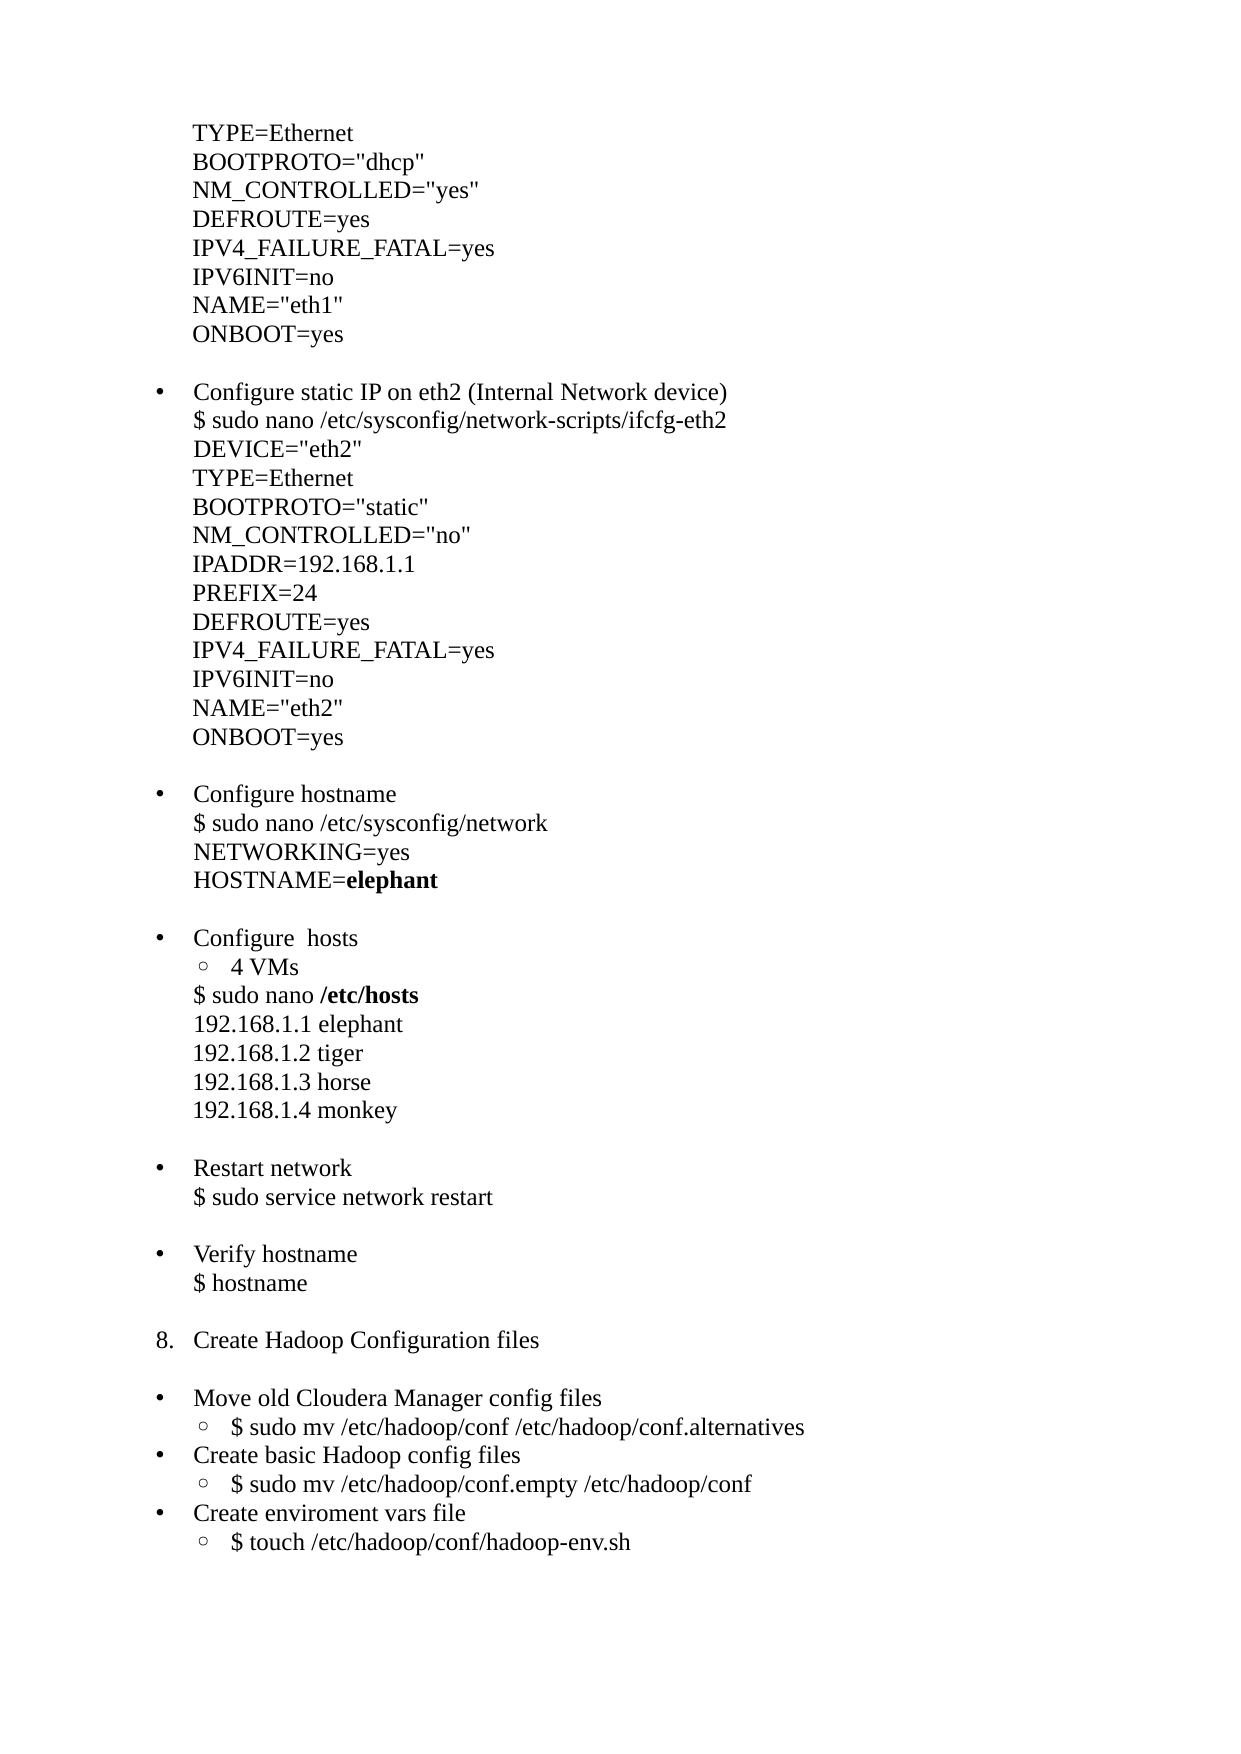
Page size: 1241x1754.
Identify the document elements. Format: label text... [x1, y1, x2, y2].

text IPADDR=192.168.1.1 [118, 549, 1122, 578]
text ONBOOT=yes [118, 319, 1122, 348]
text BOOTPROTO="dhcp" [118, 147, 1122, 176]
text NM_CONTROLLED="no" [118, 521, 1122, 549]
list Configure hostname [156, 779, 1122, 808]
list $ sudo mv /etc/hadoop/conf /etc/hadoop/conf.alternatives [193, 1412, 1122, 1441]
text DEFROUTE=yes [118, 204, 1122, 233]
text 192.168.1.2 tiger [118, 1038, 1122, 1067]
text ONBOOT=yes [118, 722, 1122, 751]
list $ sudo nano /etc/sysconfig/network [156, 808, 1122, 837]
list Create Hadoop Configuration files [156, 1326, 1122, 1354]
list $ sudo nano /etc/hosts [156, 981, 1122, 1009]
text IPV4_FAILURE_FATAL=yes [118, 233, 1122, 262]
list Configure hosts [156, 923, 1122, 952]
list $ sudo mv /etc/hadoop/conf.empty /etc/hadoop/conf [193, 1469, 1122, 1498]
text NM_CONTROLLED="yes" [118, 176, 1122, 204]
list $ sudo nano /etc/sysconfig/network-scripts/ifcfg-eth2 [156, 406, 1122, 434]
text NAME="eth1" [118, 291, 1122, 319]
text IPV4_FAILURE_FATAL=yes [118, 636, 1122, 664]
text TYPE=Ethernet [118, 463, 1122, 492]
list 4 VMs [193, 952, 1122, 981]
list Move old Cloudera Manager config files [156, 1383, 1122, 1412]
text TYPE=Ethernet [118, 118, 1122, 147]
list NETWORKING=yes [156, 837, 1122, 866]
text 192.168.1.3 horse [118, 1067, 1122, 1096]
text IPV6INIT=no [118, 664, 1122, 693]
list Create enviroment vars file [156, 1498, 1122, 1527]
list Configure static IP on eth2 (Internal Network device) [156, 377, 1122, 406]
text 192.168.1.4 monkey [118, 1096, 1122, 1124]
list $ hostname [156, 1268, 1122, 1297]
list Create basic Hadoop config files [156, 1441, 1122, 1469]
text NAME="eth2" [118, 693, 1122, 722]
text DEFROUTE=yes [118, 607, 1122, 636]
text BOOTPROTO="static" [118, 492, 1122, 521]
list 192.168.1.1 elephant [156, 1009, 1122, 1038]
list Restart network [156, 1153, 1122, 1182]
list Verify hostname [156, 1239, 1122, 1268]
text PREFIX=24 [118, 578, 1122, 607]
list DEVICE="eth2" [156, 434, 1122, 463]
text IPV6INIT=no [118, 262, 1122, 291]
list $ touch /etc/hadoop/conf/hadoop-env.sh [193, 1527, 1122, 1556]
list $ sudo service network restart [156, 1182, 1122, 1211]
list HOSTNAME=elephant [156, 866, 1122, 894]
